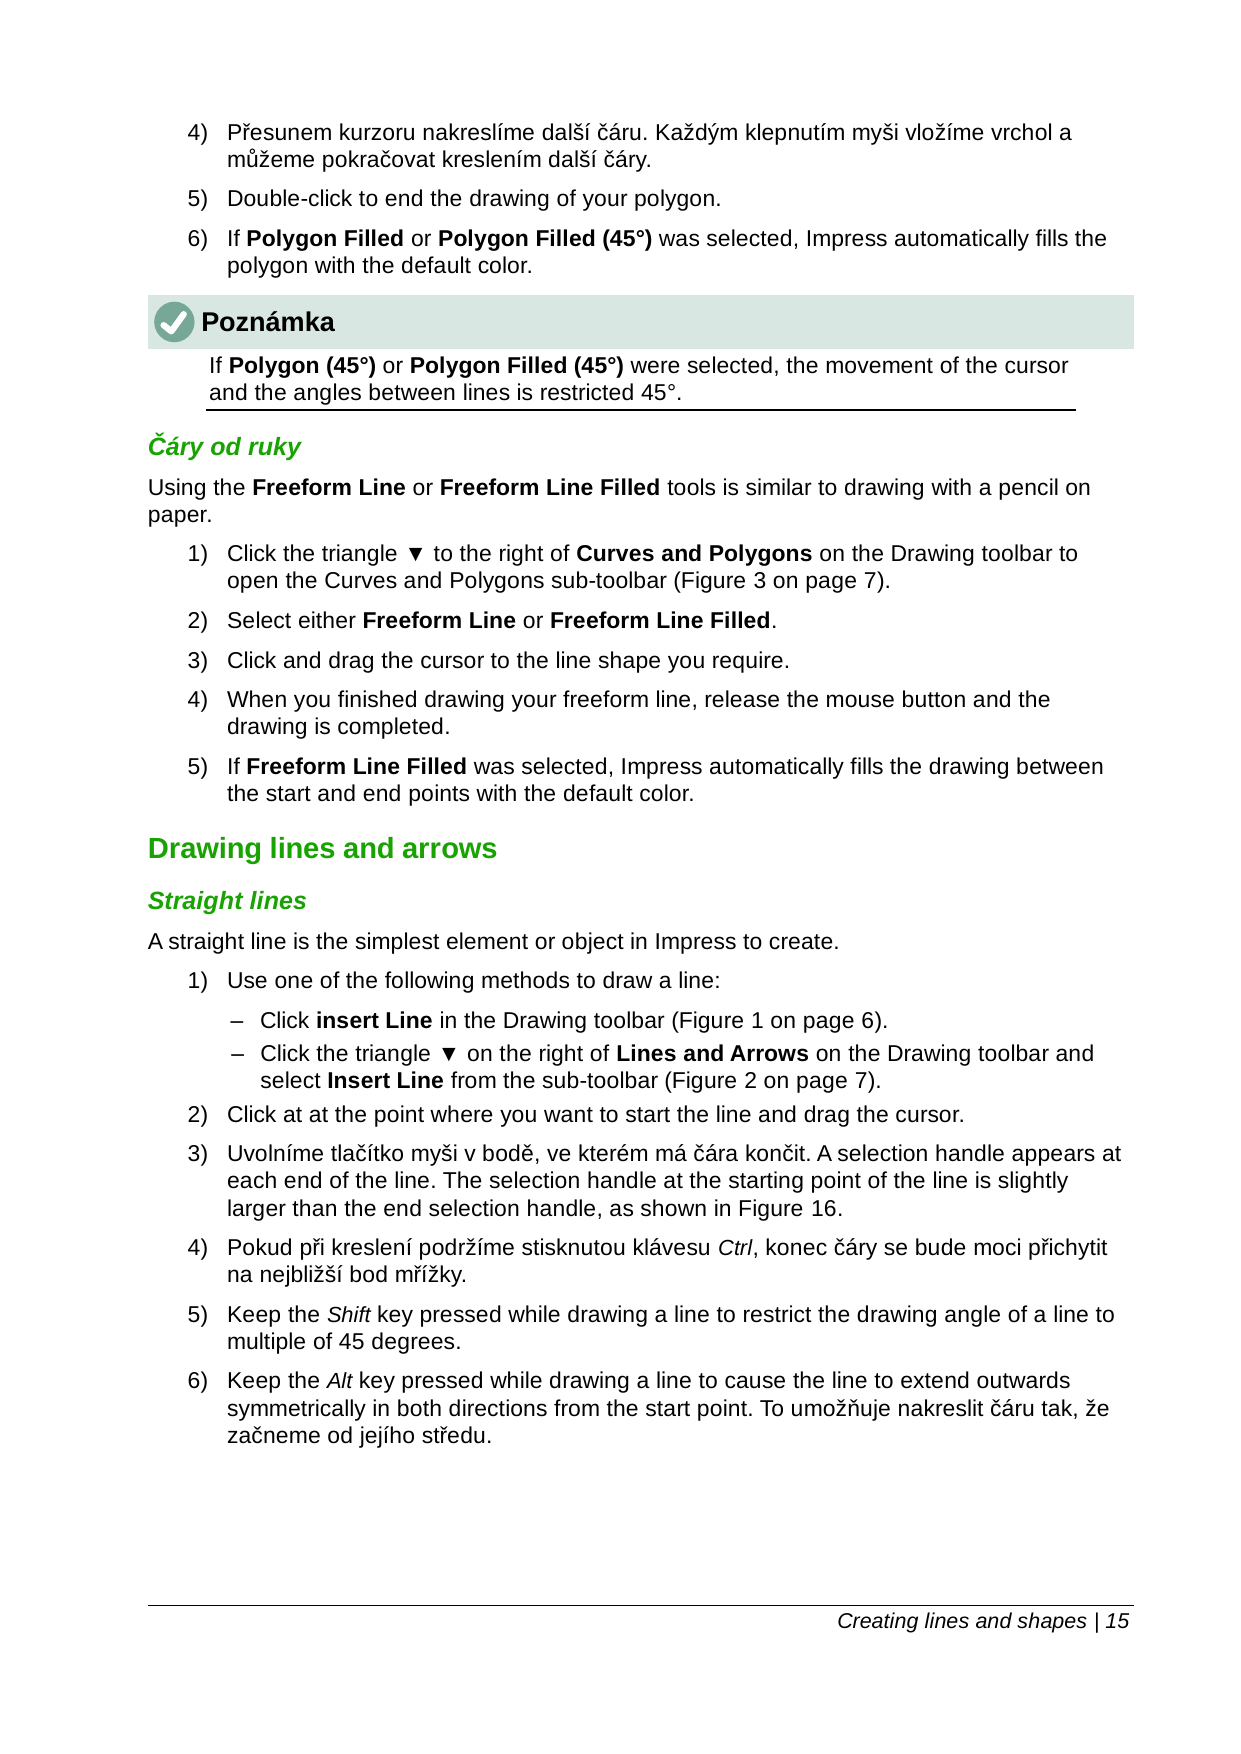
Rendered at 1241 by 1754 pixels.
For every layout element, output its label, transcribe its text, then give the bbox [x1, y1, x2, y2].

list Use one of the following methods to draw a line: [208, 967, 1134, 994]
list Click insert Line in the Drawing toolbar (Figure 1 on page 6). [230, 1006, 1134, 1033]
list Click the triangle ▼ on the right of Lines and Arrows on the Drawing toolbar and select Insert Line from the sub-toolbar (Figure 2 on page 7). [231, 1040, 1134, 1094]
text If Polygon (45°) or Polygon Filled (45°) were selected, the movement of the cursor and the angles between lines is restricted 45°. [206, 349, 1076, 409]
text Using the Freeform Line or Freeform Line Filled tools is similar to drawing with a pencil on paper. [148, 473, 1134, 527]
subtitle Čáry od ruky [148, 432, 1134, 461]
list Click at at the point where you want to start the line and drag the cursor. [208, 1100, 1134, 1127]
list When you finished drawing your freeform line, release the mouse button and the drawing is completed. [208, 686, 1134, 740]
list Click and drag the cursor to the line shape you require. [208, 646, 1134, 673]
list Keep the Shift key pressed while drawing a line to restrict the drawing angle of a line to multiple of 45 degrees. [208, 1300, 1134, 1354]
subtitle Drawing lines and arrows [148, 831, 1134, 865]
list Click the triangle ▼ to the right of Curves and Polygons on the Drawing toolbar to open the Curves and Polygons sub-toolbar (Figure 3 on page 7). [208, 540, 1134, 594]
list Keep the Alt key pressed while drawing a line to cause the line to extend outwards symmetrically in both directions from the start point. To umožňuje nakreslit čáru tak, že začneme od jejího středu. [208, 1367, 1134, 1448]
text A straight line is the simplest element or object in Impress to create. [148, 927, 1134, 954]
subtitle Straight lines [148, 886, 1134, 915]
list Uvolníme tlačítko myši v bodě, ve kterém má čára končit. A selection handle appears at each end of the line. The selection handle at the starting point of the line is slightly larger than the end selection handle, as shown in Figure 16. [208, 1140, 1134, 1221]
list Select either Freeform Line or Freeform Line Filled. [208, 606, 1134, 633]
list If Polygon Filled or Polygon Filled (45°) was selected, Impress automatically fills the polygon with the default color. [208, 224, 1134, 278]
list Přesunem kurzoru nakreslíme další čáru. Každým klepnutím myši vložíme vrchol a můžeme pokračovat kreslením další čáry. [208, 118, 1134, 172]
list If Freeform Line Filled was selected, Impress automatically fills the drawing between the start and end points with the default color. [208, 752, 1134, 806]
subtitle Poznámka [148, 295, 1134, 349]
list Double-click to end the drawing of your polygon. [208, 185, 1134, 212]
list Pokud při kreslení podržíme stisknutou klávesu Ctrl, konec čáry se bude moci přichytit na nejbližší bod mřížky. [208, 1233, 1134, 1288]
